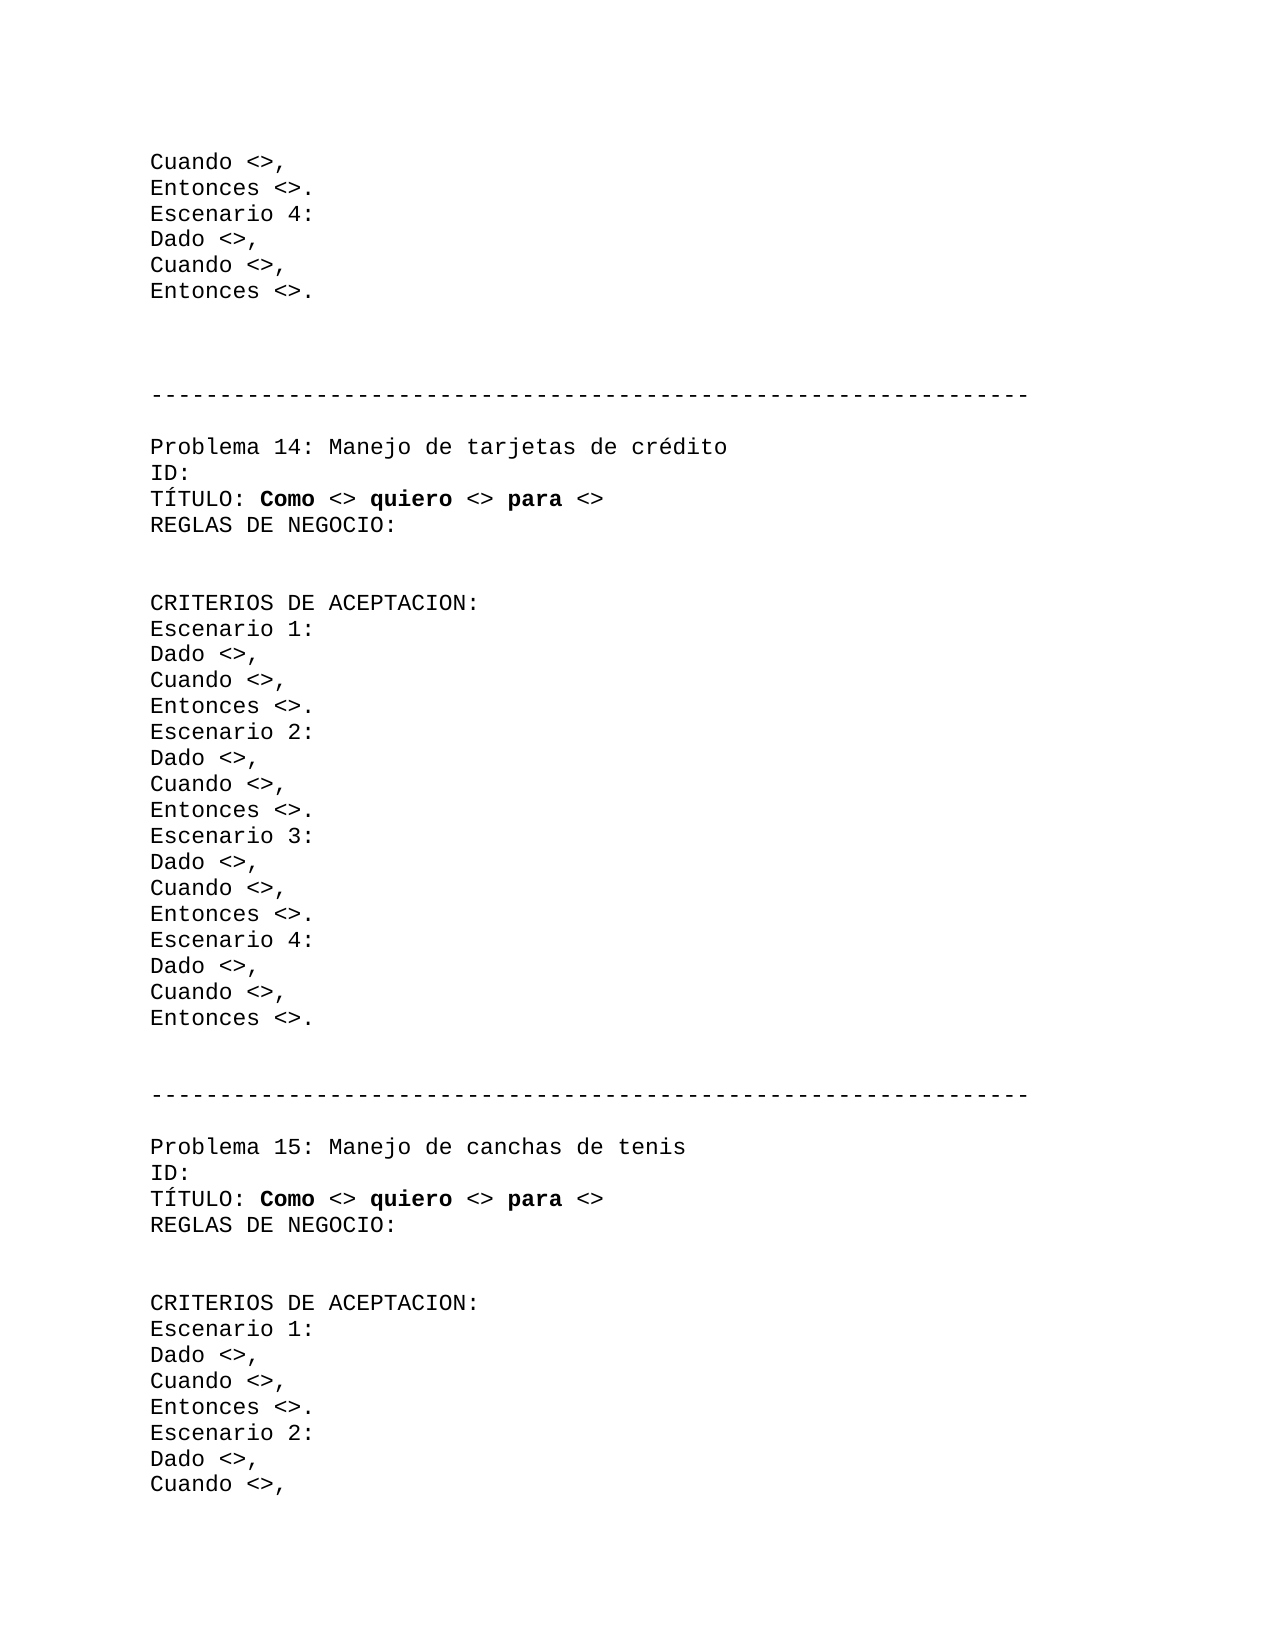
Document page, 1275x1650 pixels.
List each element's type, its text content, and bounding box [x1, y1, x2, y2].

text Escenario 2: [150, 1421, 1125, 1447]
text Entonces <>. [150, 695, 1125, 721]
text Cuando <>, [150, 772, 1125, 798]
text Escenario 1: [150, 617, 1125, 643]
text Cuando <>, [150, 150, 1125, 176]
text ID: [150, 461, 1125, 487]
text Cuando <>, [150, 254, 1125, 280]
text Entonces <>. [150, 176, 1125, 202]
text Escenario 3: [150, 824, 1125, 850]
text Entonces <>. [150, 1395, 1125, 1421]
text Entonces <>. [150, 280, 1125, 306]
text Entonces <>. [150, 1006, 1125, 1032]
text ID: [150, 1162, 1125, 1187]
text Cuando <>, [150, 1369, 1125, 1395]
text Cuando <>, [150, 980, 1125, 1006]
text Cuando <>, [150, 876, 1125, 902]
text Dado <>, [150, 850, 1125, 876]
text Cuando <>, [150, 669, 1125, 695]
text Escenario 2: [150, 721, 1125, 747]
text Dado <>, [150, 1343, 1125, 1369]
text ---------------------------------------------------------------- [150, 1084, 1125, 1110]
text REGLAS DE NEGOCIO: [150, 513, 1125, 539]
text Problema 15: Manejo de canchas de tenis [150, 1136, 1125, 1162]
text Cuando <>, [150, 1473, 1125, 1499]
text CRITERIOS DE ACEPTACION: [150, 591, 1125, 617]
text Escenario 1: [150, 1317, 1125, 1343]
text Problema 14: Manejo de tarjetas de crédito [150, 435, 1125, 461]
text Entonces <>. [150, 902, 1125, 928]
text Escenario 4: [150, 202, 1125, 228]
text Dado <>, [150, 954, 1125, 980]
text Dado <>, [150, 228, 1125, 254]
text Dado <>, [150, 747, 1125, 772]
text REGLAS DE NEGOCIO: [150, 1213, 1125, 1239]
text TÍTULO: Como <> quiero <> para <> [150, 1187, 1125, 1213]
text TÍTULO: Como <> quiero <> para <> [150, 487, 1125, 513]
text Escenario 4: [150, 928, 1125, 954]
text CRITERIOS DE ACEPTACION: [150, 1291, 1125, 1317]
text Dado <>, [150, 1447, 1125, 1473]
text Entonces <>. [150, 798, 1125, 824]
text Dado <>, [150, 643, 1125, 669]
text ---------------------------------------------------------------- [150, 383, 1125, 409]
